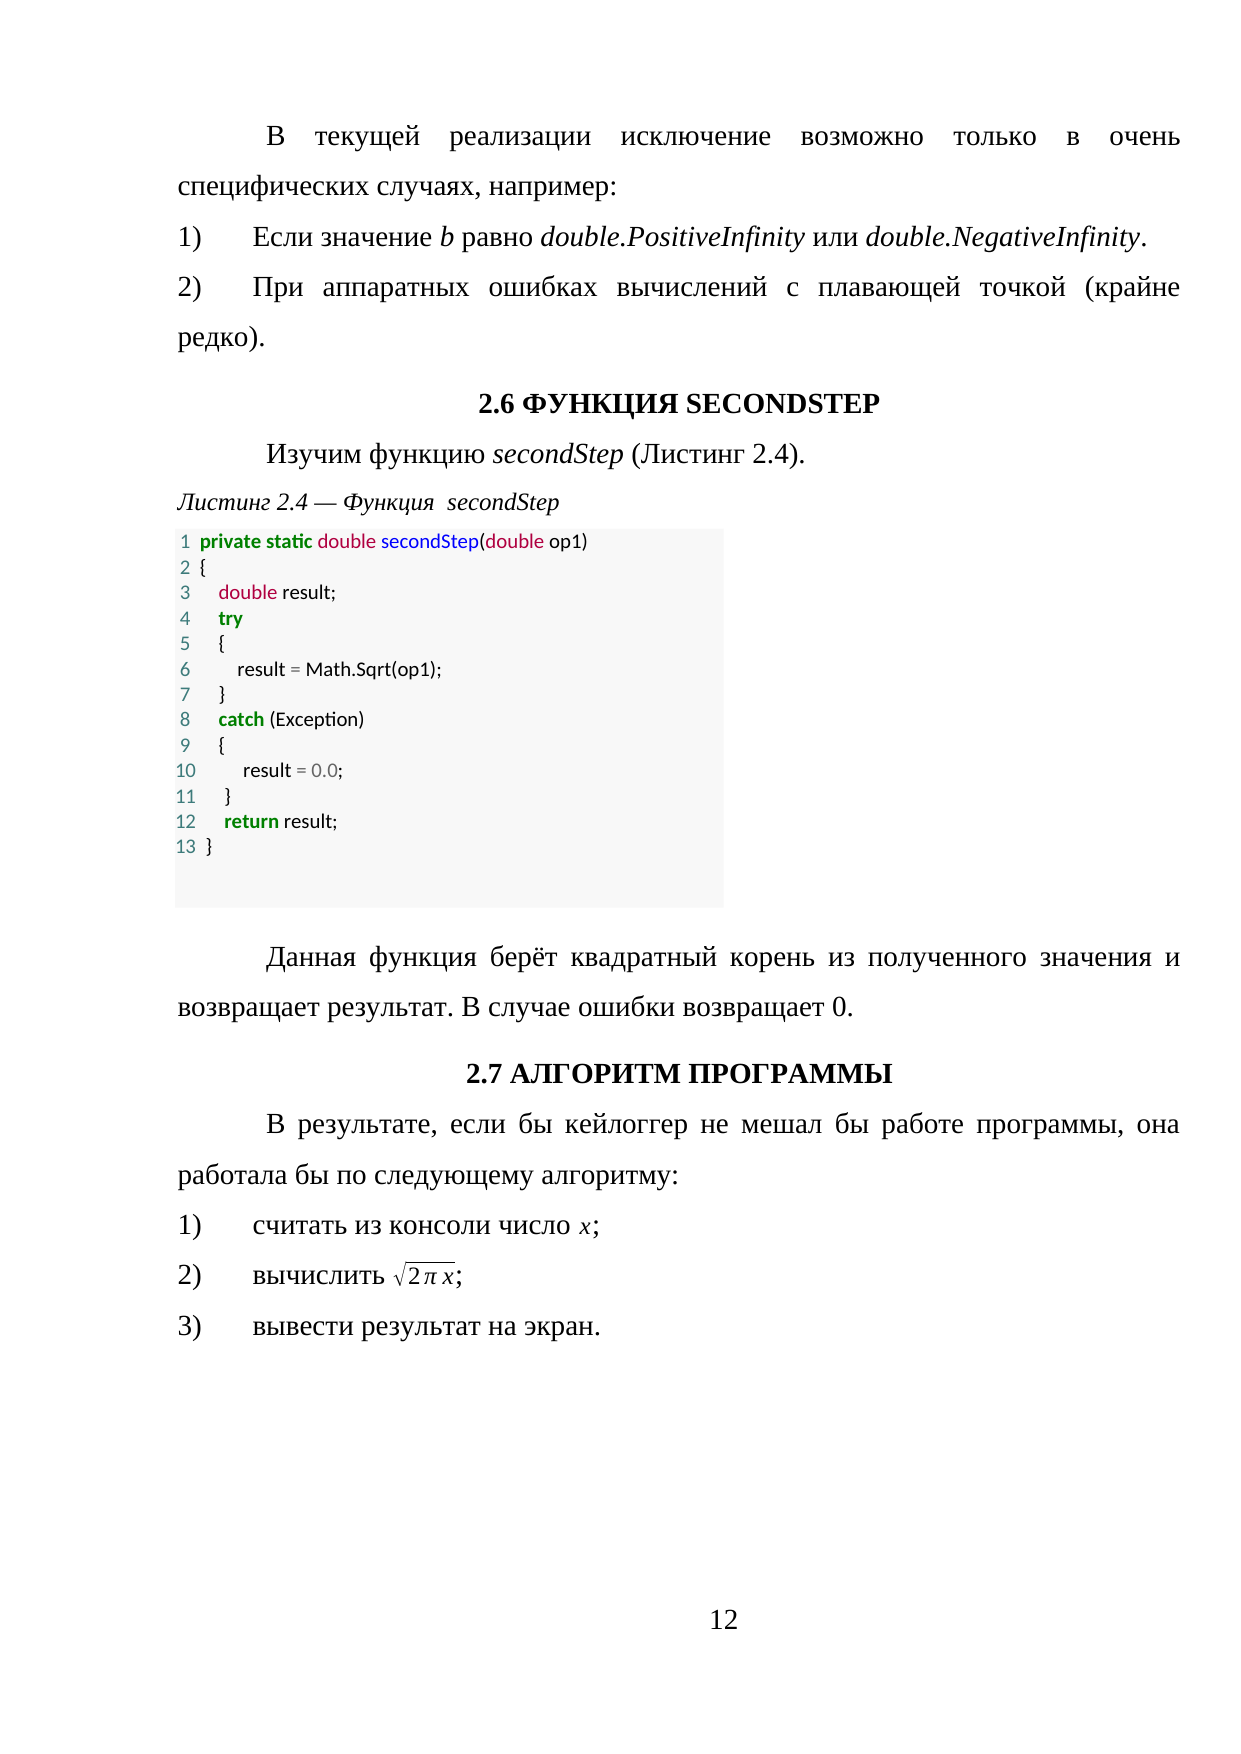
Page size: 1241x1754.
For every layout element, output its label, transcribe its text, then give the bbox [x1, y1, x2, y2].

list При аппаратных ошибках вычислений с плавающей точкой (крайне редко). [177, 269, 1181, 353]
list вычислить ; [177, 1257, 1181, 1291]
text Листинг 2.4 — Функция secondStep [177, 487, 1181, 516]
list считать из консоли число ; [177, 1207, 1181, 1241]
list вывести результат на экран. [177, 1308, 1181, 1341]
list Если значение b равно double.PositiveInfinity или double.NegativeInfinity. [177, 219, 1181, 252]
subtitle 2.7 АЛГОРИТМ ПРОГРАММЫ [177, 1056, 1181, 1090]
text Данная функция берёт квадратный корень из полученного значения и возвращает результат. В случае ошибки возвращает 0. [177, 530, 1181, 1023]
text В текущей реализации исключение возможно только в очень специфических случаях, например: [177, 118, 1181, 202]
subtitle 2.6 ФУНКЦИЯ SECONDSTEP [177, 386, 1181, 420]
text Изучим функцию secondStep (Листинг 2.4). [177, 437, 1181, 470]
text В результате, если бы кейлоггер не мешал бы работе программы, она работала бы по следующему алгоритму: [177, 1107, 1181, 1190]
